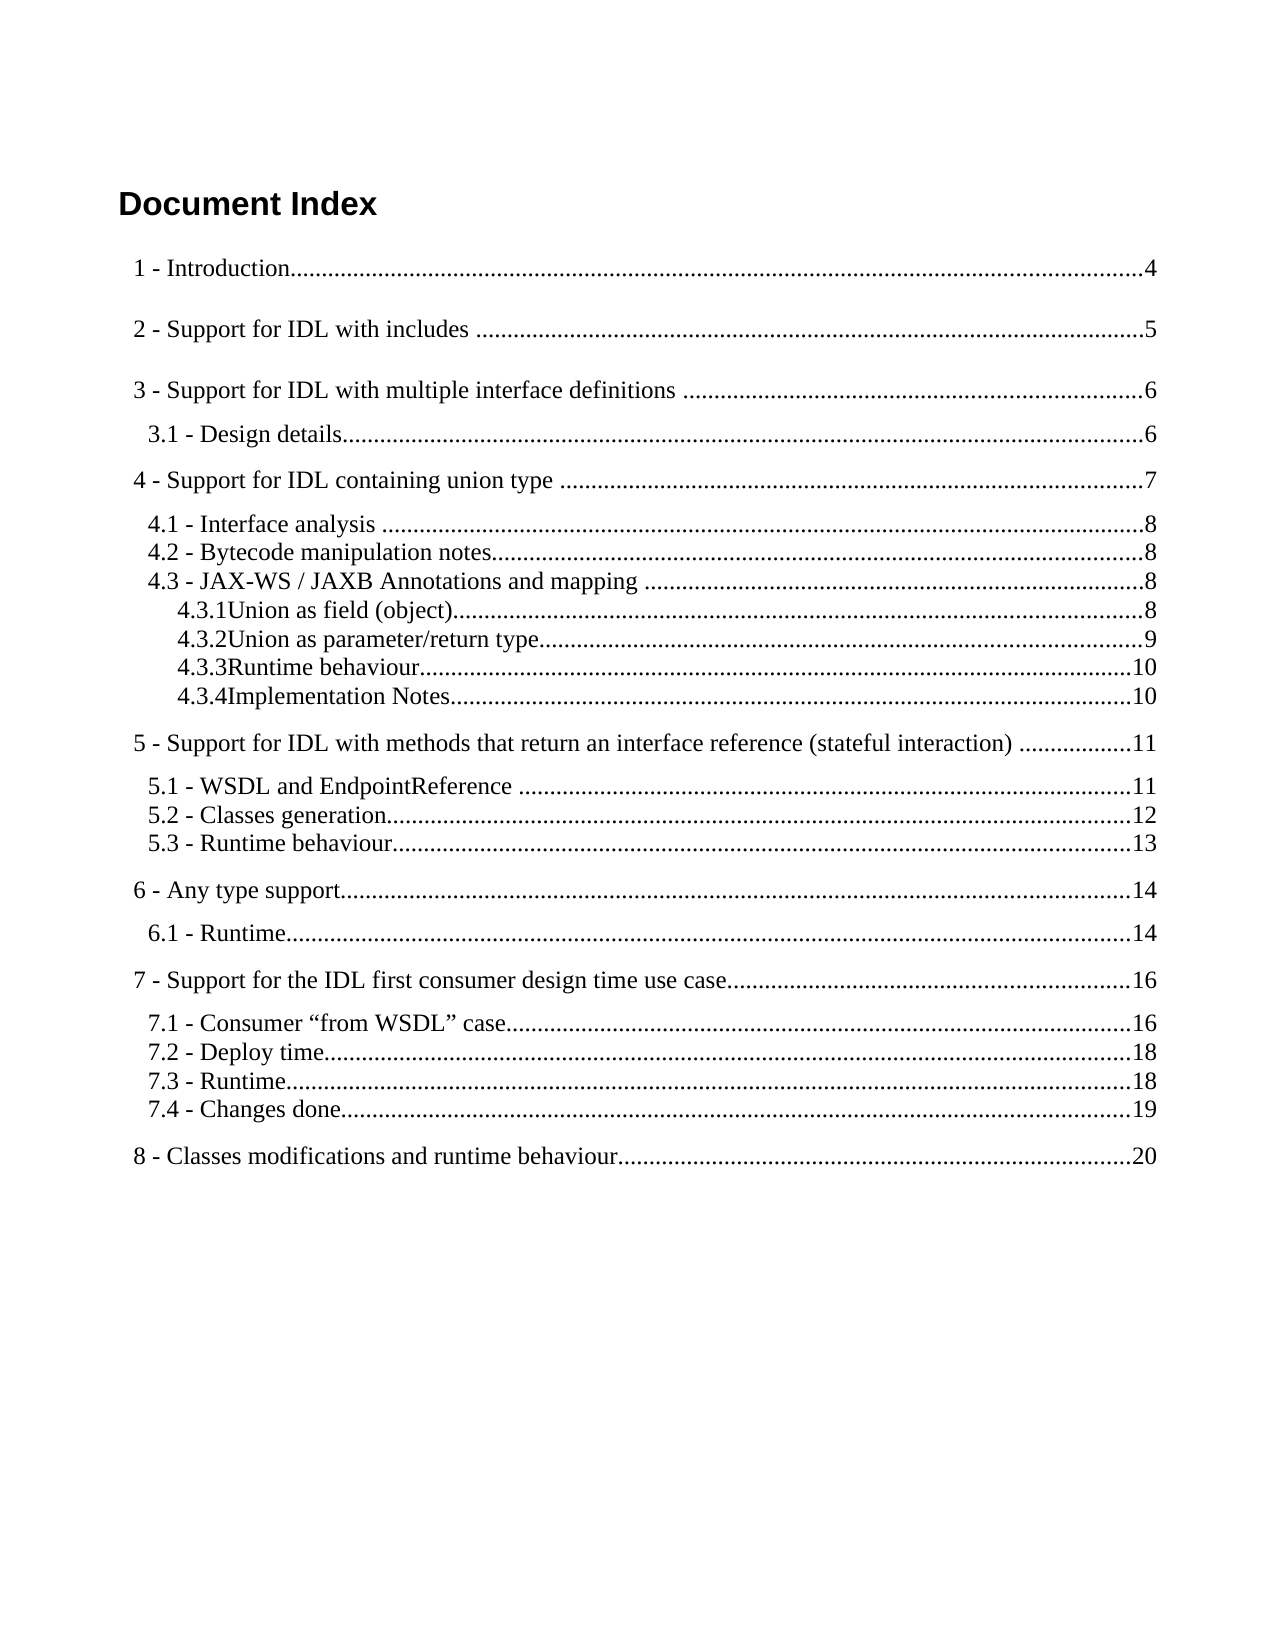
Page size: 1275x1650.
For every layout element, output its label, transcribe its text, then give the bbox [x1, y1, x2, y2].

text 3 - Support for IDL with multiple interface definitions 6 [133, 376, 1157, 404]
text 8 - Classes modifications and runtime behaviour 20 [133, 1141, 1157, 1170]
text 5.1 - WSDL and EndpointReference 11 [148, 771, 1157, 800]
text 7 - Support for the IDL first consumer design time use case. 16 [133, 965, 1157, 994]
text 4.3 - JAX-WS / JAXB Annotations and mapping 8 [148, 566, 1157, 595]
text 7.4 - Changes done 19 [148, 1094, 1157, 1123]
text 5.2 - Classes generation 12 [148, 800, 1157, 828]
text 7.3 - Runtime 18 [148, 1066, 1157, 1094]
text 5 - Support for IDL with methods that return an interface reference (stateful interaction) 11 [133, 728, 1157, 757]
text 5.3 - Runtime behaviour 13 [148, 828, 1157, 857]
text 4.3.1Union as field (object) 8 [177, 595, 1157, 624]
subtitle Document Index [118, 184, 1157, 223]
text 4.3.3Runtime behaviour 10 [177, 652, 1157, 681]
text 4 - Support for IDL containing union type 7 [133, 466, 1157, 494]
text 4.3.4Implementation Notes 10 [177, 681, 1157, 710]
text 6.1 - Runtime 14 [148, 918, 1157, 947]
text 7.2 - Deploy time 18 [148, 1037, 1157, 1066]
text 4.3.2Union as parameter/return type 9 [177, 624, 1157, 652]
text 4.1 - Interface analysis 8 [148, 509, 1157, 537]
text 1 - Introduction 4 [133, 253, 1157, 282]
text 4.2 - Bytecode manipulation notes 8 [148, 537, 1157, 566]
text 2 - Support for IDL with includes 5 [133, 314, 1157, 343]
text 3.1 - Design details 6 [148, 419, 1157, 447]
text 6 - Any type support 14 [133, 875, 1157, 904]
text 7.1 - Consumer “from WSDL” case 16 [148, 1008, 1157, 1037]
